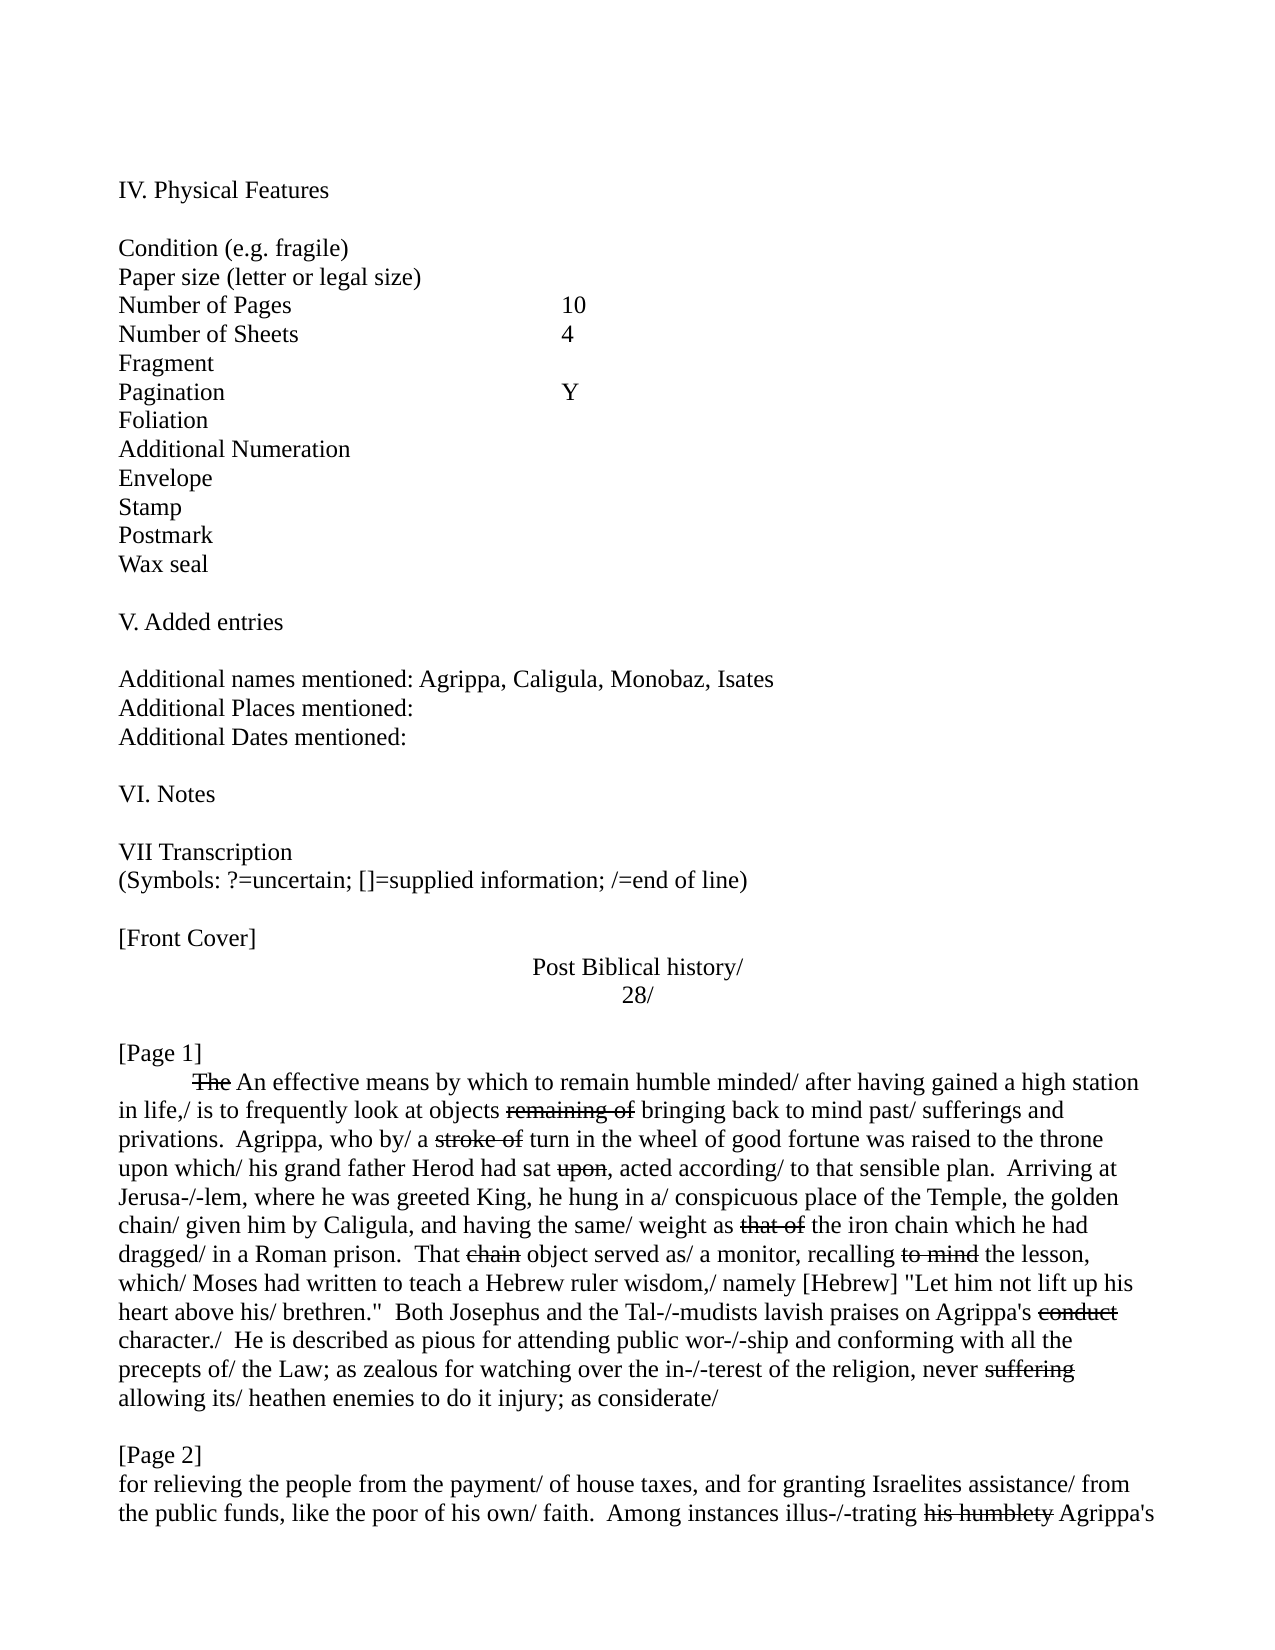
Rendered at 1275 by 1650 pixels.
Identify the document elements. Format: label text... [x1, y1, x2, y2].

text Stamp [118, 492, 1157, 521]
text Envelope [118, 463, 1157, 492]
text (Symbols: ?=uncertain; []=supplied information; /=end of line) [118, 866, 1157, 894]
text Additional Dates mentioned: [118, 722, 1157, 751]
text Post Biblical history/ [118, 952, 1157, 981]
text Number of Sheets 4 [118, 319, 1157, 348]
text Number of Pages 10 [118, 291, 1157, 319]
text Postma rk [118, 521, 1157, 549]
text V. Added entries [118, 607, 1157, 636]
text Additional Places mentioned: [118, 693, 1157, 722]
text [Front Cover] [118, 923, 1157, 952]
text Pagination Y [118, 377, 1157, 406]
text Paper size (letter or legal size) [118, 262, 1157, 291]
text VII Transcription [118, 837, 1157, 866]
text Fragment [118, 348, 1157, 377]
text [Page 2] [118, 1441, 1157, 1469]
text IV. Physical Features [118, 176, 1157, 204]
text Condition (e.g. fragile) [118, 233, 1157, 262]
text The An effective means by which to remain humble minded/ after having gained a high station in life,/ is to frequently look at objects remaining of bringing back to mind past/ sufferings and privations. Agrippa, who by/ a stroke of turn in the wheel of good fortune was raised to the throne upon which/ his grand father Herod had sat upon, acted according/ to that sensible plan. Arriving at Jerusa-/-lem, where he was greeted King, he hung in a/ conspicuous place of the Temple, the golden chain/ given him by Caligula, and having the same/ weight as that of the iron chain which he had dragged/ in a Roman prison. That chain object served as/ a monitor, recalling to mind the lesson, which/ Moses had written to teach a Hebrew ruler wisdom,/ namely [Hebrew] "Let him not lift up his heart above his/ brethren." Both Josephus and the Tal-/-mudists lavish praises on Agrippa's conduct character./ He is described as pious for attending public wor-/-ship and conforming with all the precepts of/ the Law; as zealous for watching over the in-/-terest of the religion, never suffering allowing its/ heathen enemies to do it injury; as considerate/ [118, 1067, 1157, 1412]
text 28/ [118, 981, 1157, 1009]
text for relieving the people from the payment/ of house taxes, and for granting Israelites assistance/ from the public funds, like the poor of his own/ faith. Among instances illus-/-trating his humblety Agrippa's [118, 1469, 1157, 1527]
text Wax seal [118, 549, 1157, 578]
text Foliation [118, 406, 1157, 434]
text Additional Numeration [118, 434, 1157, 463]
text [Page 1] [118, 1038, 1157, 1067]
text Additional names mentioned: Agrippa, Caligula, Monobaz, Isates [118, 664, 1157, 693]
text VI. Notes [118, 779, 1157, 808]
